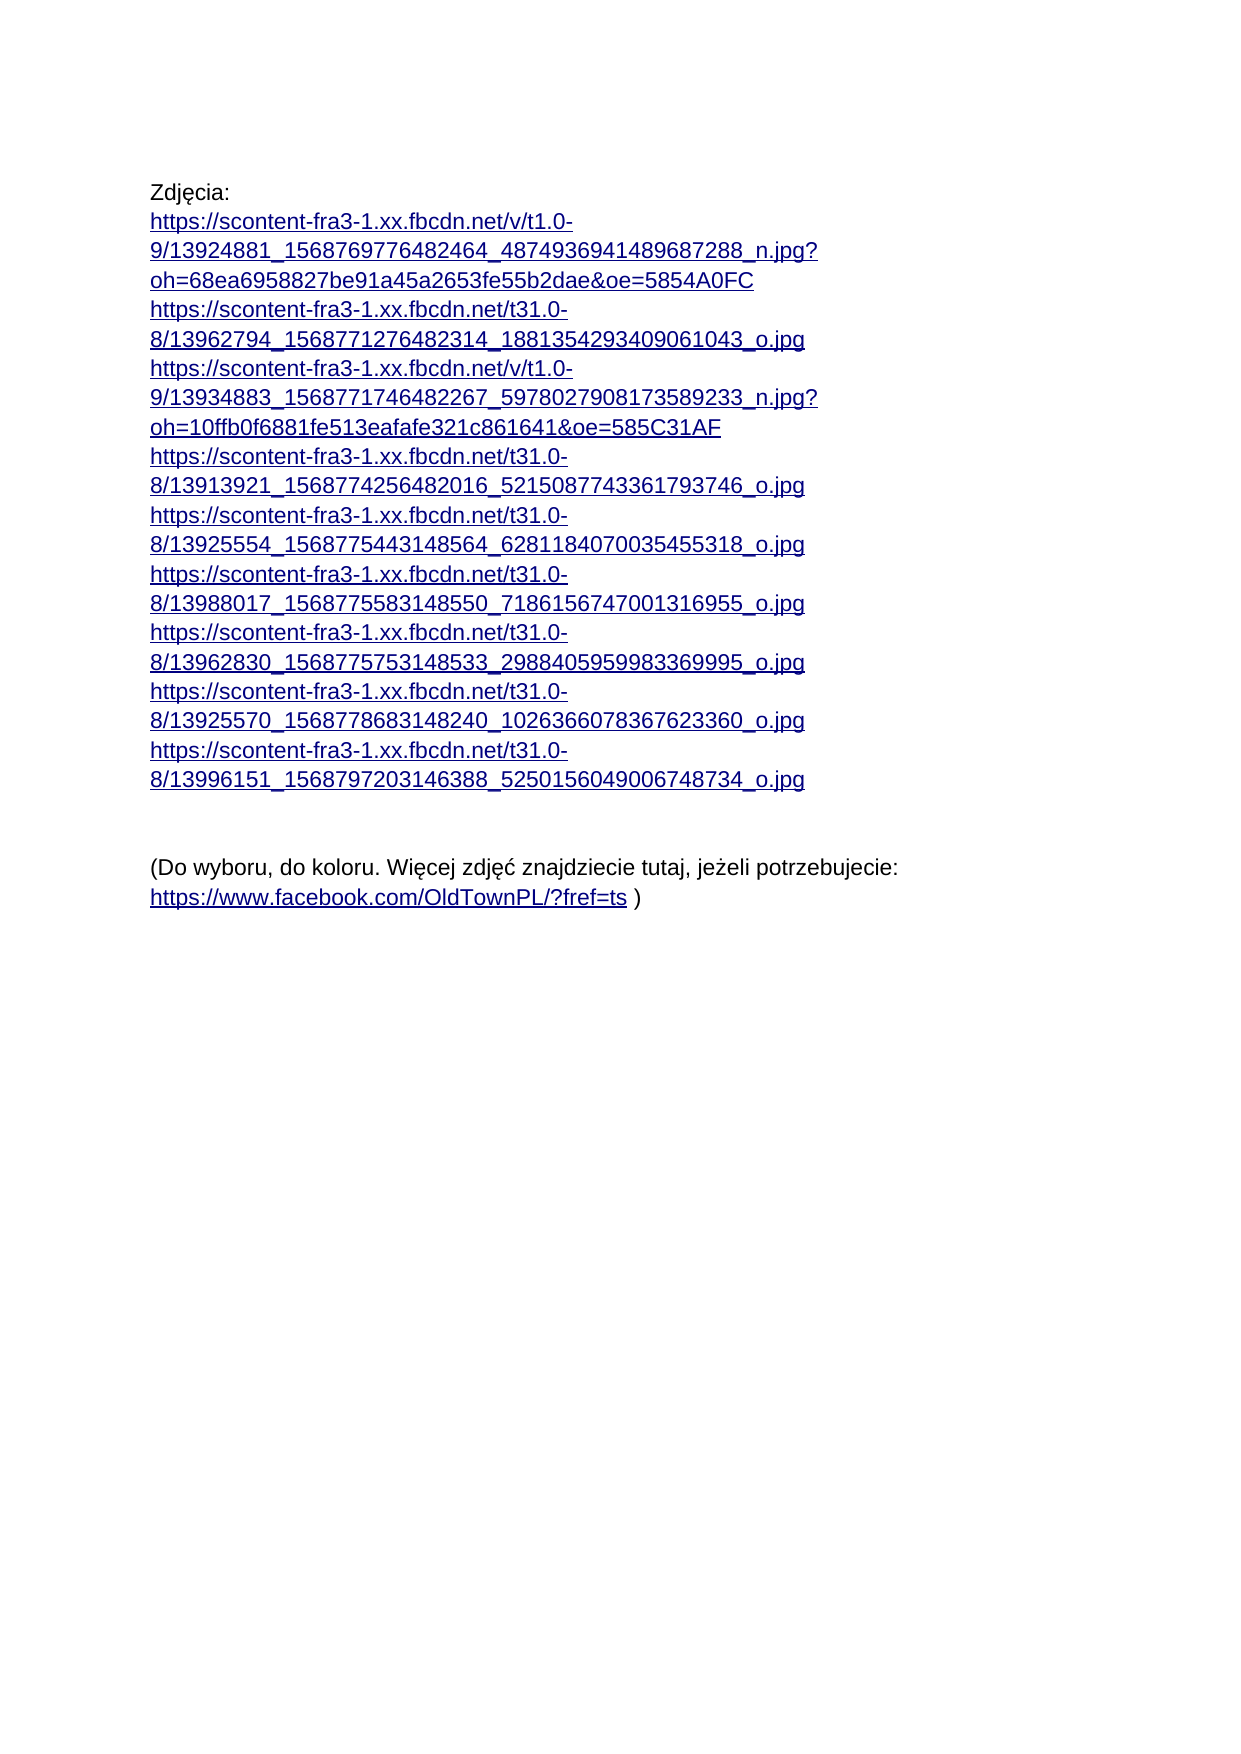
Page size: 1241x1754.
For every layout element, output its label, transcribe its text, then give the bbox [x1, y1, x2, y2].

text https://scontent-fra3-1.xx.fbcdn.net/t31.0-8/13962794_1568771276482314_1881354293409061043_o.jpg [150, 297, 1091, 352]
text Zdjęcia: [150, 179, 1091, 205]
text https://scontent-fra3-1.xx.fbcdn.net/t31.0-8/13996151_1568797203146388_5250156049006748734_o.jpg [150, 737, 1091, 792]
text https://scontent-fra3-1.xx.fbcdn.net/t31.0-8/13925570_1568778683148240_1026366078367623360_o.jpg [150, 679, 1091, 734]
text https://scontent-fra3-1.xx.fbcdn.net/t31.0-8/13913921_1568774256482016_5215087743361793746_o.jpg [150, 444, 1091, 499]
text https://scontent-fra3-1.xx.fbcdn.net/t31.0-8/13962830_1568775753148533_2988405959983369995_o.jpg [150, 620, 1091, 675]
text https://scontent-fra3-1.xx.fbcdn.net/t31.0-8/13925554_1568775443148564_6281184070035455318_o.jpg [150, 502, 1091, 557]
text (Do wyboru, do koloru. Więcej zdjęć znajdziecie tutaj, jeżeli potrzebujecie: https://www.facebook.com/OldTownPL/?fref=ts ) [150, 855, 1091, 910]
text https://scontent-fra3-1.xx.fbcdn.net/v/t1.0-9/13934883_1568771746482267_5978027908173589233_n.jpg?oh=10ffb0f6881fe513eafafe321c861641&oe=585C31AF [150, 356, 1091, 440]
text https://scontent-fra3-1.xx.fbcdn.net/t31.0-8/13988017_1568775583148550_7186156747001316955_o.jpg [150, 561, 1091, 616]
text https://scontent-fra3-1.xx.fbcdn.net/v/t1.0-9/13924881_1568769776482464_4874936941489687288_n.jpg?oh=68ea6958827be91a45a2653fe55b2dae&oe=5854A0FC [150, 209, 1091, 293]
